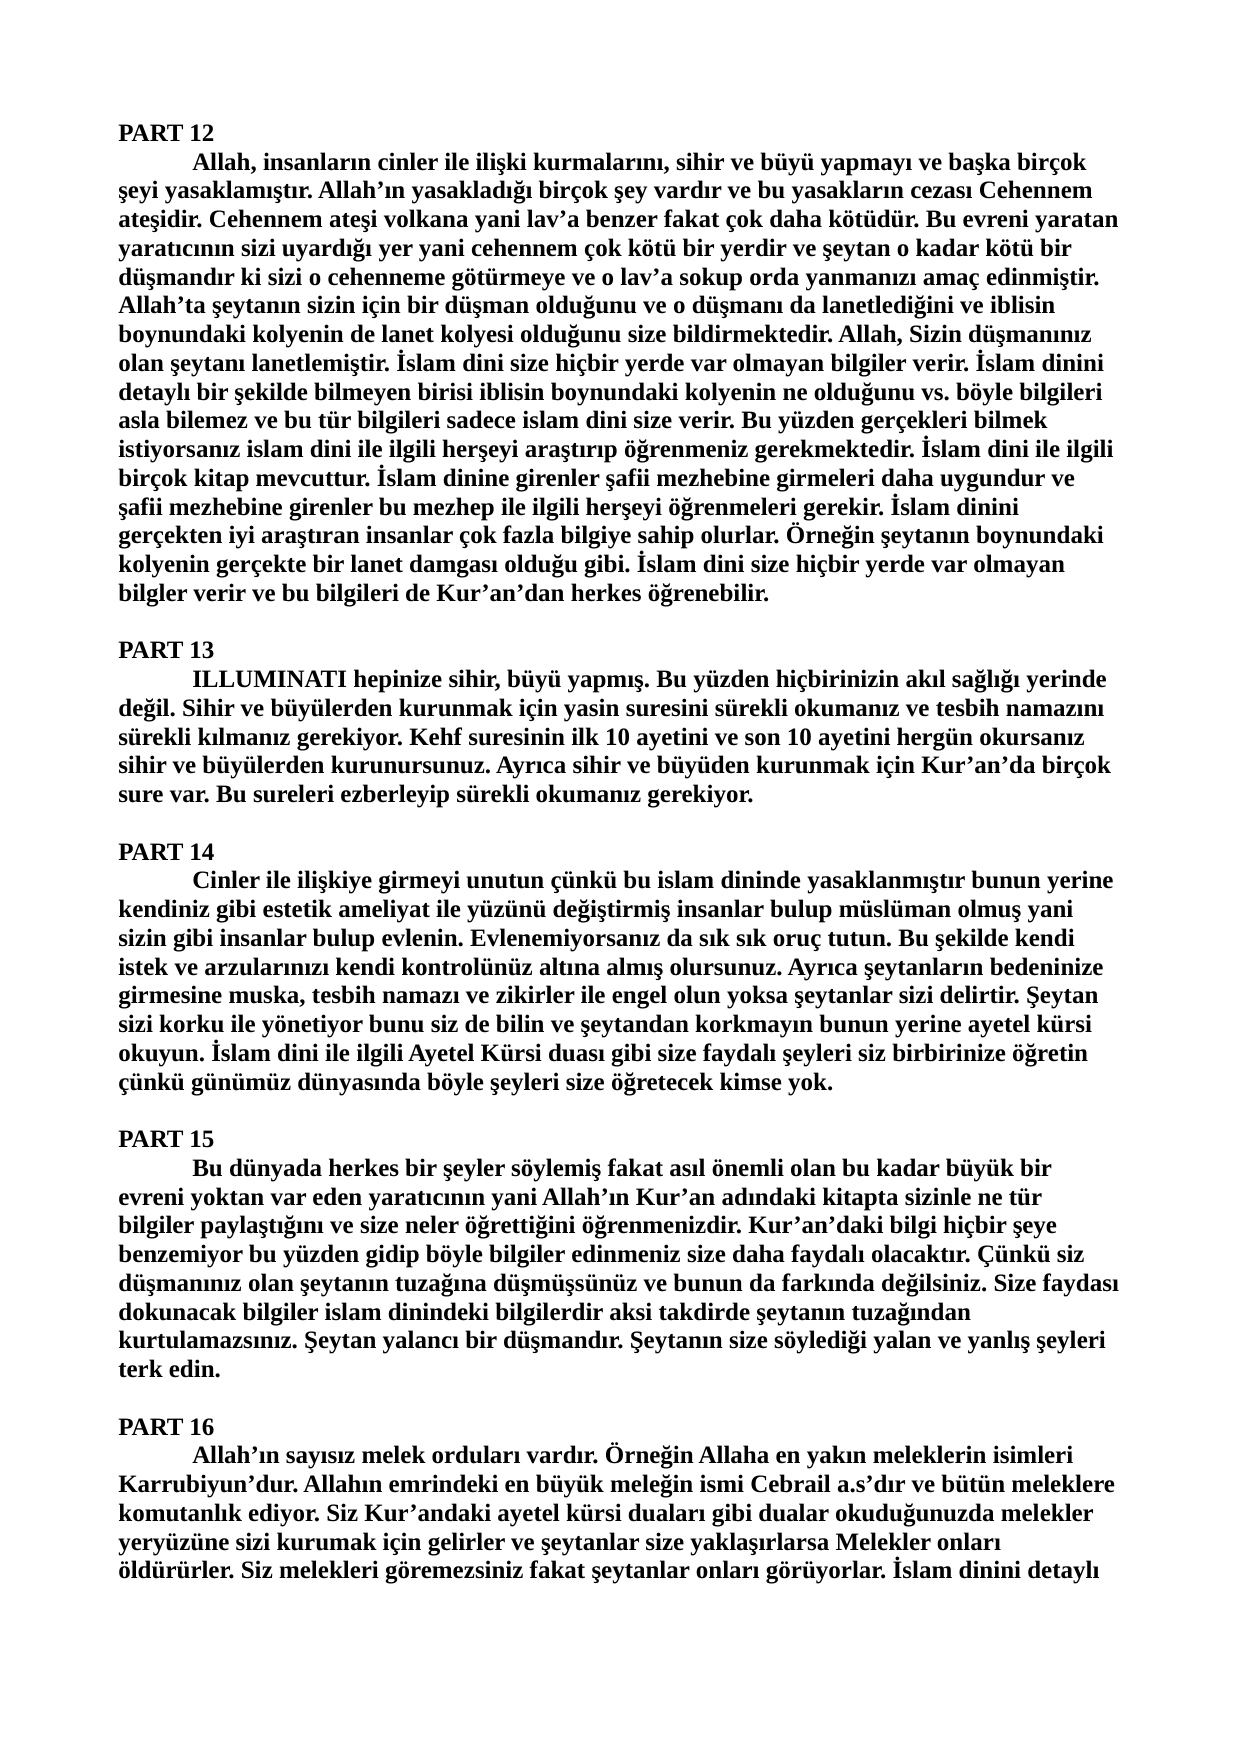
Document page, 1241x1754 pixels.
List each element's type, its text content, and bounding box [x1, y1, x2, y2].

text PART 16 [118, 1412, 1122, 1441]
text ILLUMINATI hepinize sihir, büyü yapmış. Bu yüzden hiçbirinizin akıl sağlığı yerinde değil. Sihir ve büyülerden kurunmak için yasin suresini sürekli okumanız ve tesbih namazını sürekli kılmanız gerekiyor. Kehf suresinin ilk 10 ayetini ve son 10 ayetini hergün okursanız sihir ve büyülerden kurunursunuz. Ayrıca sihir ve büyüden kurunmak için Kur’an’da birçok sure var. Bu sureleri ezberleyip sürekli okumanız gerekiyor. [118, 664, 1122, 808]
text Allah’ın sayısız melek orduları vardır. Örneğin Allaha en yakın meleklerin isimleri Karrubiyun’dur. Allahın emrindeki en büyük meleğin ismi Cebrail a.s’dır ve bütün meleklere komutanlık ediyor. Siz Kur’andaki ayetel kürsi duaları gibi dualar okuduğunuzda melekler yeryüzüne sizi kurumak için gelirler ve şeytanlar size yaklaşırlarsa Melekler onları öldürürler. Siz melekleri göremezsiniz fakat şeytanlar onları görüyorlar. İslam dinini detaylı [118, 1441, 1122, 1584]
text PART 15 [118, 1124, 1122, 1153]
text PART 14 [118, 837, 1122, 866]
text Bu dünyada herkes bir şeyler söylemiş fakat asıl önemli olan bu kadar büyük bir evreni yoktan var eden yaratıcının yani Allah’ın Kur’an adındaki kitapta sizinle ne tür bilgiler paylaştığını ve size neler öğrettiğini öğrenmenizdir. Kur’an’daki bilgi hiçbir şeye benzemiyor bu yüzden gidip böyle bilgiler edinmeniz size daha faydalı olacaktır. Çünkü siz düşmanınız olan şeytanın tuzağına düşmüşsünüz ve bunun da farkında değilsiniz. Size faydası dokunacak bilgiler islam dinindeki bilgilerdir aksi takdirde şeytanın tuzağından kurtulamazsınız. Şeytan yalancı bir düşmandır. Şeytanın size söylediği yalan ve yanlış şeyleri terk edin. [118, 1153, 1122, 1383]
text PART 12 [118, 118, 1122, 147]
text Cinler ile ilişkiye girmeyi unutun çünkü bu islam dininde yasaklanmıştır bunun yerine kendiniz gibi estetik ameliyat ile yüzünü değiştirmiş insanlar bulup müslüman olmuş yani sizin gibi insanlar bulup evlenin. Evlenemiyorsanız da sık sık oruç tutun. Bu şekilde kendi istek ve arzularınızı kendi kontrolünüz altına almış olursunuz. Ayrıca şeytanların bedeninize girmesine muska, tesbih namazı ve zikirler ile engel olun yoksa şeytanlar sizi delirtir. Şeytan sizi korku ile yönetiyor bunu siz de bilin ve şeytandan korkmayın bunun yerine ayetel kürsi okuyun. İslam dini ile ilgili Ayetel Kürsi duası gibi size faydalı şeyleri siz birbirinize öğretin çünkü günümüz dünyasında böyle şeyleri size öğretecek kimse yok. [118, 866, 1122, 1096]
text Allah, insanların cinler ile ilişki kurmalarını, sihir ve büyü yapmayı ve başka birçok şeyi yasaklamıştır. Allah’ın yasakladığı birçok şey vardır ve bu yasakların cezası Cehennem ateşidir. Cehennem ateşi volkana yani lav’a benzer fakat çok daha kötüdür. Bu evreni yaratan yaratıcının sizi uyardığı yer yani cehennem çok kötü bir yerdir ve şeytan o kadar kötü bir düşmandır ki sizi o cehenneme götürmeye ve o lav’a sokup orda yanmanızı amaç edinmiştir. Allah’ta şeytanın sizin için bir düşman olduğunu ve o düşmanı da lanetlediğini ve iblisin boynundaki kolyenin de lanet kolyesi olduğunu size bildirmektedir. Allah, Sizin düşmanınız olan şeytanı lanetlemiştir. İslam dini size hiçbir yerde var olmayan bilgiler verir. İslam dinini detaylı bir şekilde bilmeyen birisi iblisin boynundaki kolyenin ne olduğunu vs. böyle bilgileri asla bilemez ve bu tür bilgileri sadece islam dini size verir. Bu yüzden gerçekleri bilmek istiyorsanız islam dini ile ilgili herşeyi araştırıp öğrenmeniz gerekmektedir. İslam dini ile ilgili birçok kitap mevcuttur. İslam dinine girenler şafii mezhebine girmeleri daha uygundur ve şafii mezhebine girenler bu mezhep ile ilgili herşeyi öğrenmeleri gerekir. İslam dinini gerçekten iyi araştıran insanlar çok fazla bilgiye sahip olurlar. Örneğin şeytanın boynundaki kolyenin gerçekte bir lanet damgası olduğu gibi. İslam dini size hiçbir yerde var olmayan bilgler verir ve bu bilgileri de Kur’an’dan herkes öğrenebilir. [118, 147, 1122, 607]
text PART 13 [118, 636, 1122, 664]
